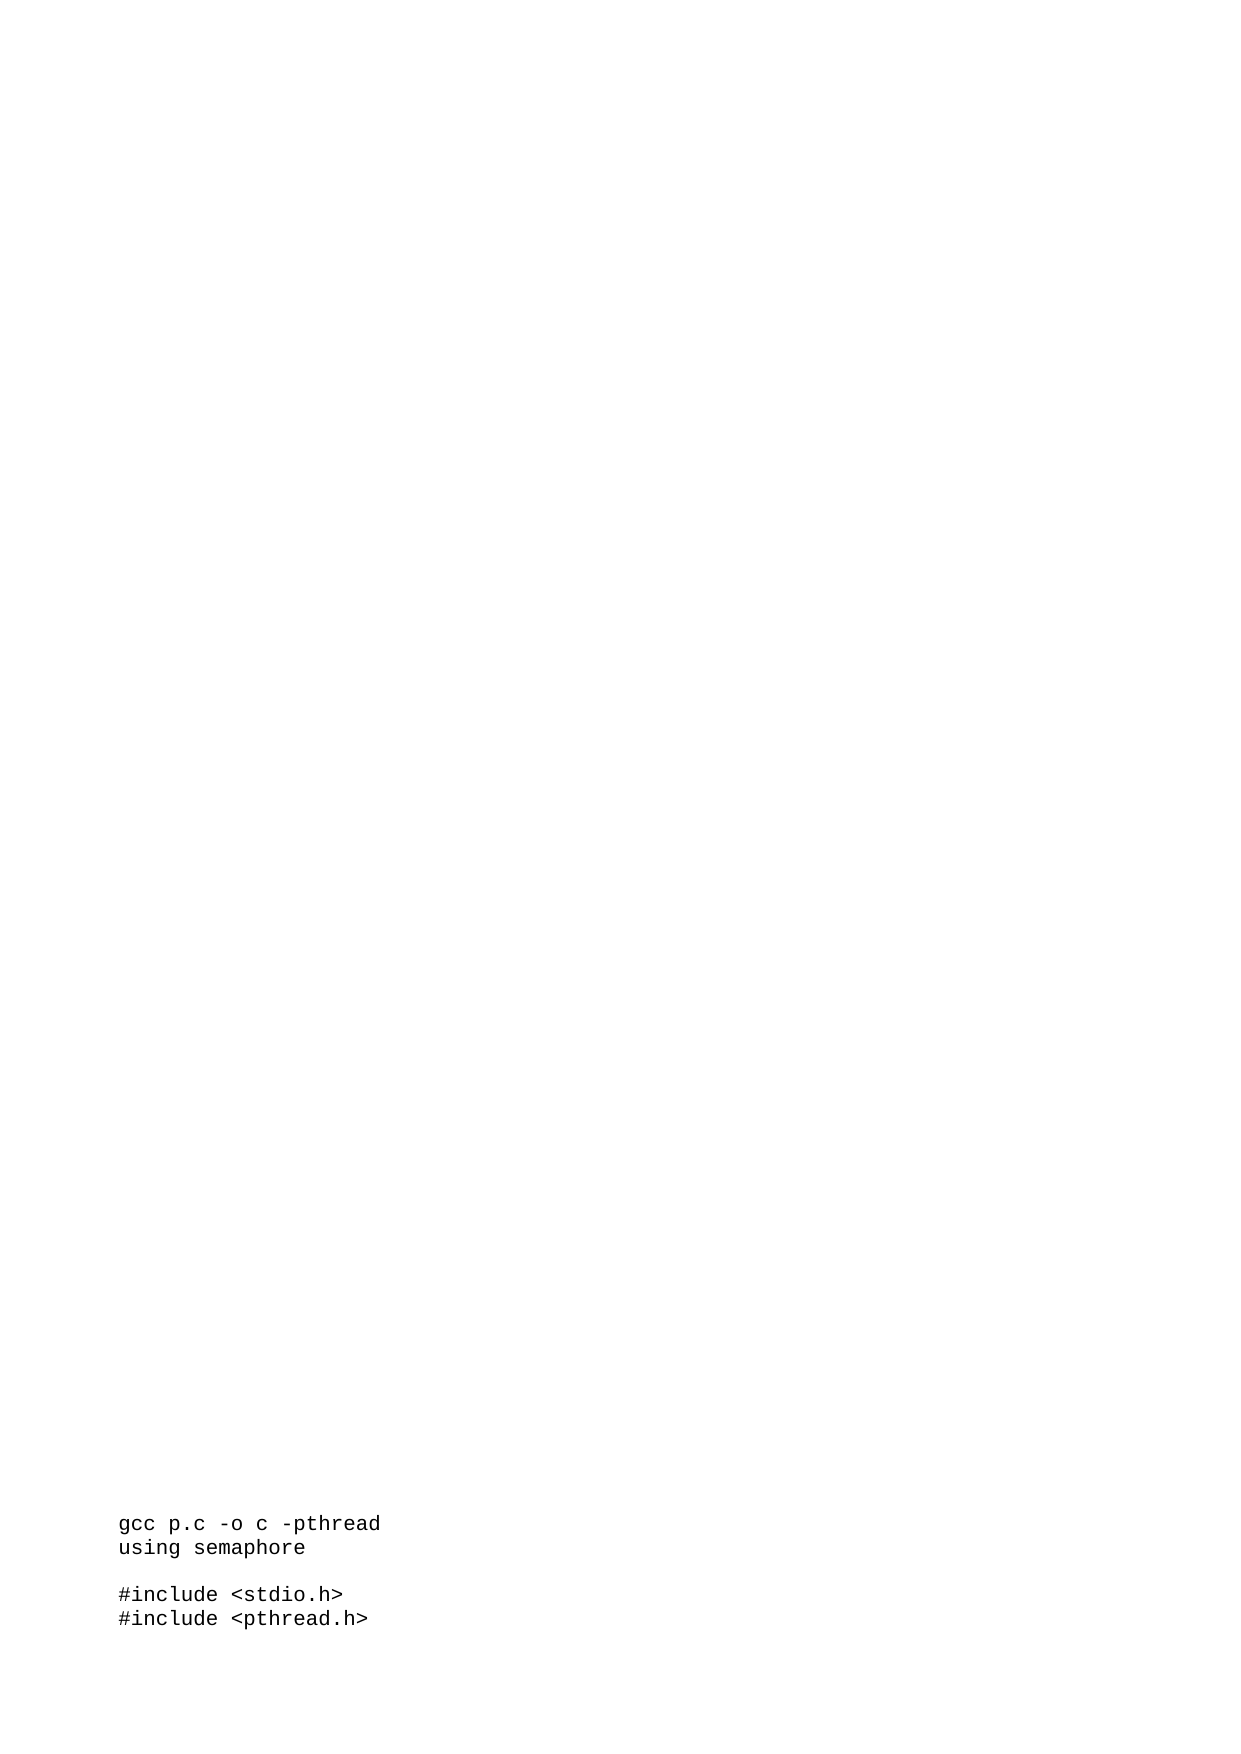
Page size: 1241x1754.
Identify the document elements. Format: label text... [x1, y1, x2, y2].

text #include <stdio.h> [118, 1584, 1122, 1608]
text gcc p.c -o c -pthread [118, 1513, 1122, 1537]
text #include <pthread.h> [118, 1608, 1122, 1631]
text using semaphore [118, 1537, 1122, 1561]
